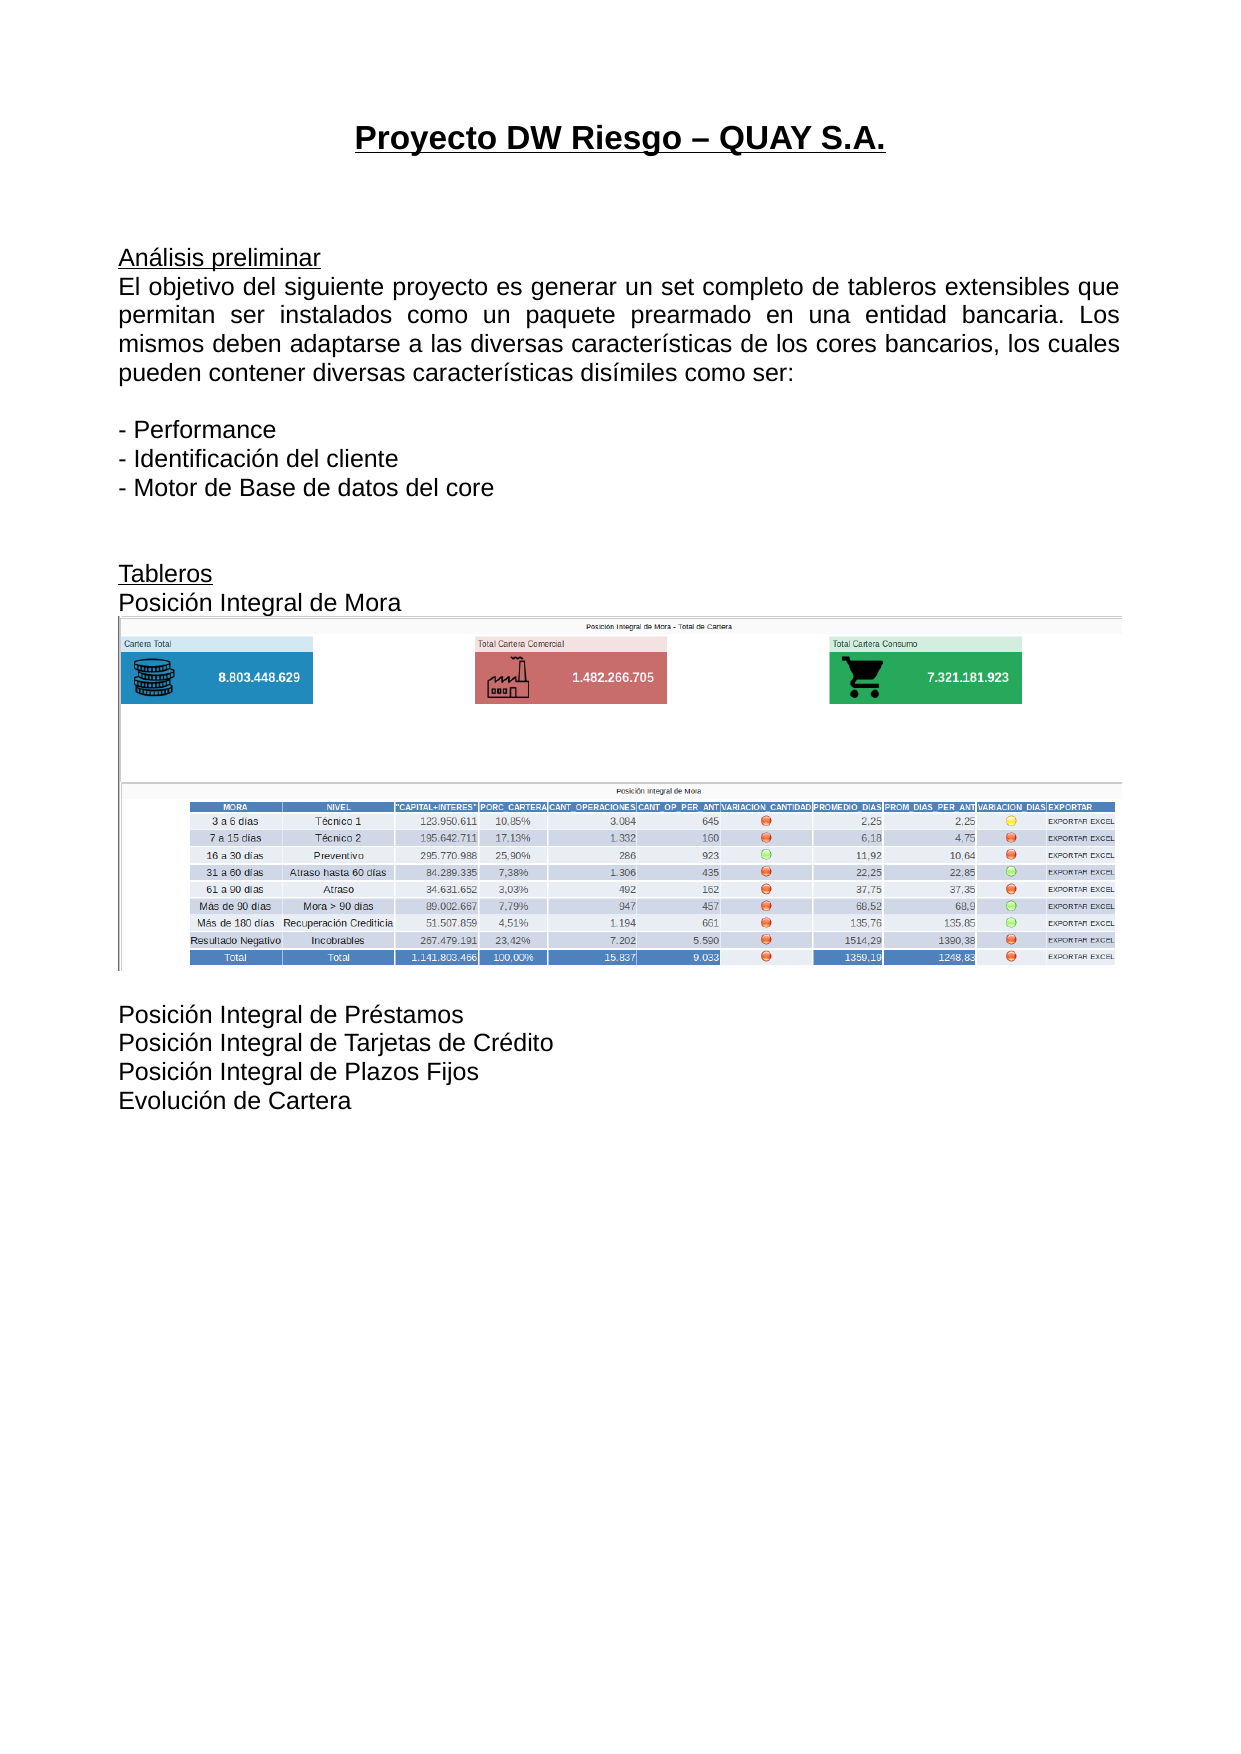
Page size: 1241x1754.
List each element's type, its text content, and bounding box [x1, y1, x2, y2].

text Posición Integral de Préstamos [118, 1000, 1122, 1028]
text Análisis preliminar [118, 243, 1122, 272]
text Proyecto DW Riesgo – QUAY S.A. [118, 118, 1122, 157]
text Tableros [118, 559, 1122, 588]
text El objetivo del siguiente proyecto es generar un set completo de tableros extensibles que permitan ser instalados como un paquete prearmado en una entidad bancaria. Los mismos deben adaptarse a las diversas características de los cores bancarios, los cuales pueden contener diversas características disímiles como ser: [118, 272, 1122, 387]
picture [118, 616, 1123, 971]
text Posición Integral de Mora [118, 588, 1122, 616]
text Posición Integral de Plazos Fijos [118, 1057, 1122, 1086]
text - Identificación del cliente [118, 444, 1122, 473]
text Evolución de Cartera [118, 1086, 1122, 1115]
text - Performance [118, 415, 1122, 444]
text - Motor de Base de datos del core [118, 473, 1122, 502]
text Posición Integral de Tarjetas de Crédito [118, 1028, 1122, 1057]
